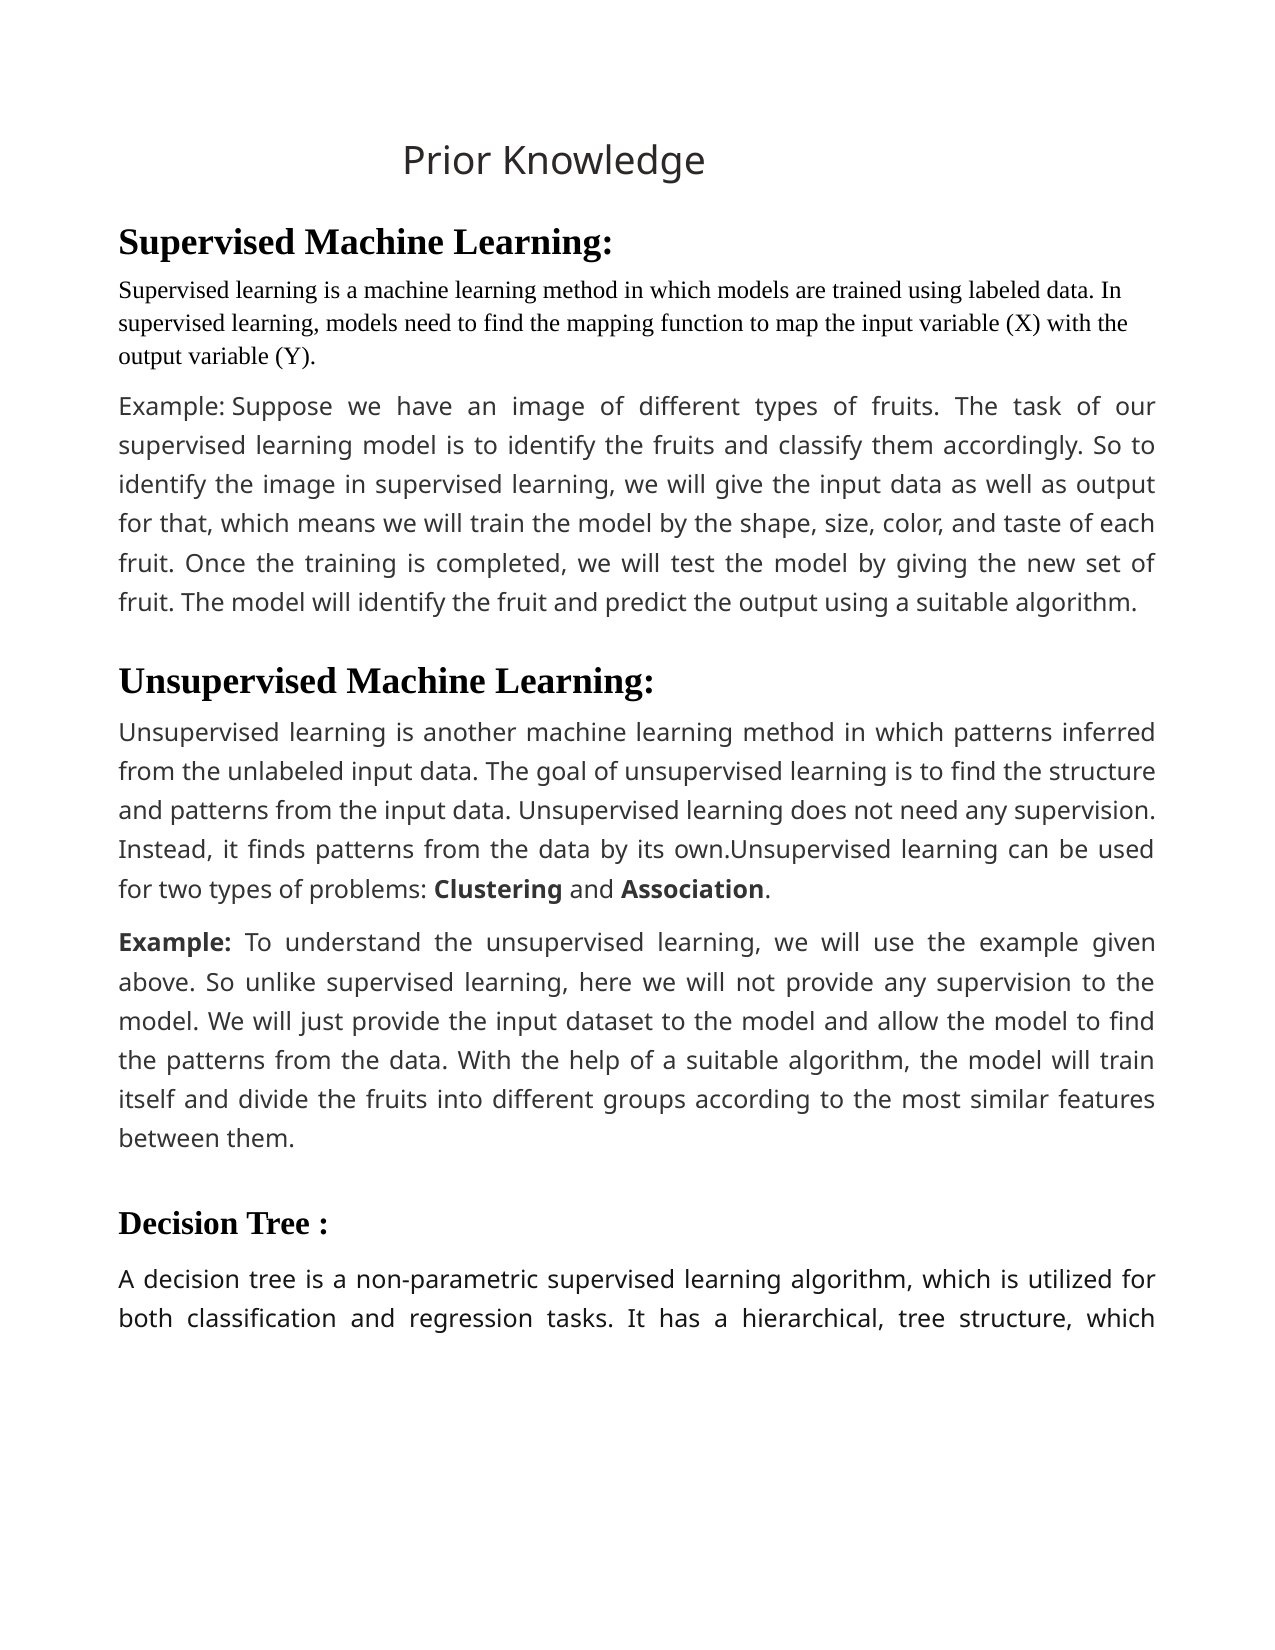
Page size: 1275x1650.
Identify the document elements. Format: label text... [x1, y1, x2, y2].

text Supervised learning is a machine learning method in which models are trained using labeled data. In supervised learning, models need to find the mapping function to map the input variable (X) with the output variable (Y). [118, 275, 1157, 370]
subtitle Supervised Machine Learning: [118, 219, 1157, 262]
text Example: To understand the unsupervised learning, we will use the example given above. So unlike supervised learning, here we will not provide any supervision to the model. We will just provide the input dataset to the model and allow the model to find the patterns from the data. With the help of a suitable algorithm, the model will train itself and divide the fruits into different groups according to the most similar features between them. [118, 925, 1157, 1155]
text A decision tree is a non-parametric supervised learning algorithm, which is utilized for both classification and regression tasks. It has a hierarchical, tree structure, which [118, 1262, 1157, 1335]
text Unsupervised learning is another machine learning method in which patterns inferred from the unlabeled input data. The goal of unsupervised learning is to find the structure and patterns from the input data. Unsupervised learning does not need any supervision. Instead, it finds patterns from the data by its own.Unsupervised learning can be used for two types of problems: Clustering and Association. [118, 714, 1157, 905]
subtitle Prior Knowledge [118, 133, 1157, 186]
subtitle Unsupervised Machine Learning: [118, 659, 1157, 702]
text Example: Suppose we have an image of different types of fruits. The task of our supervised learning model is to identify the fruits and classify them accordingly. So to identify the image in supervised learning, we will give the input data as well as output for that, which means we will train the model by the shape, size, color, and taste of each fruit. Once the training is completed, we will test the model by giving the new set of fruit. The model will identify the fruit and predict the output using a suitable algorithm. [118, 388, 1157, 618]
text Decision Tree : [118, 1203, 1157, 1241]
